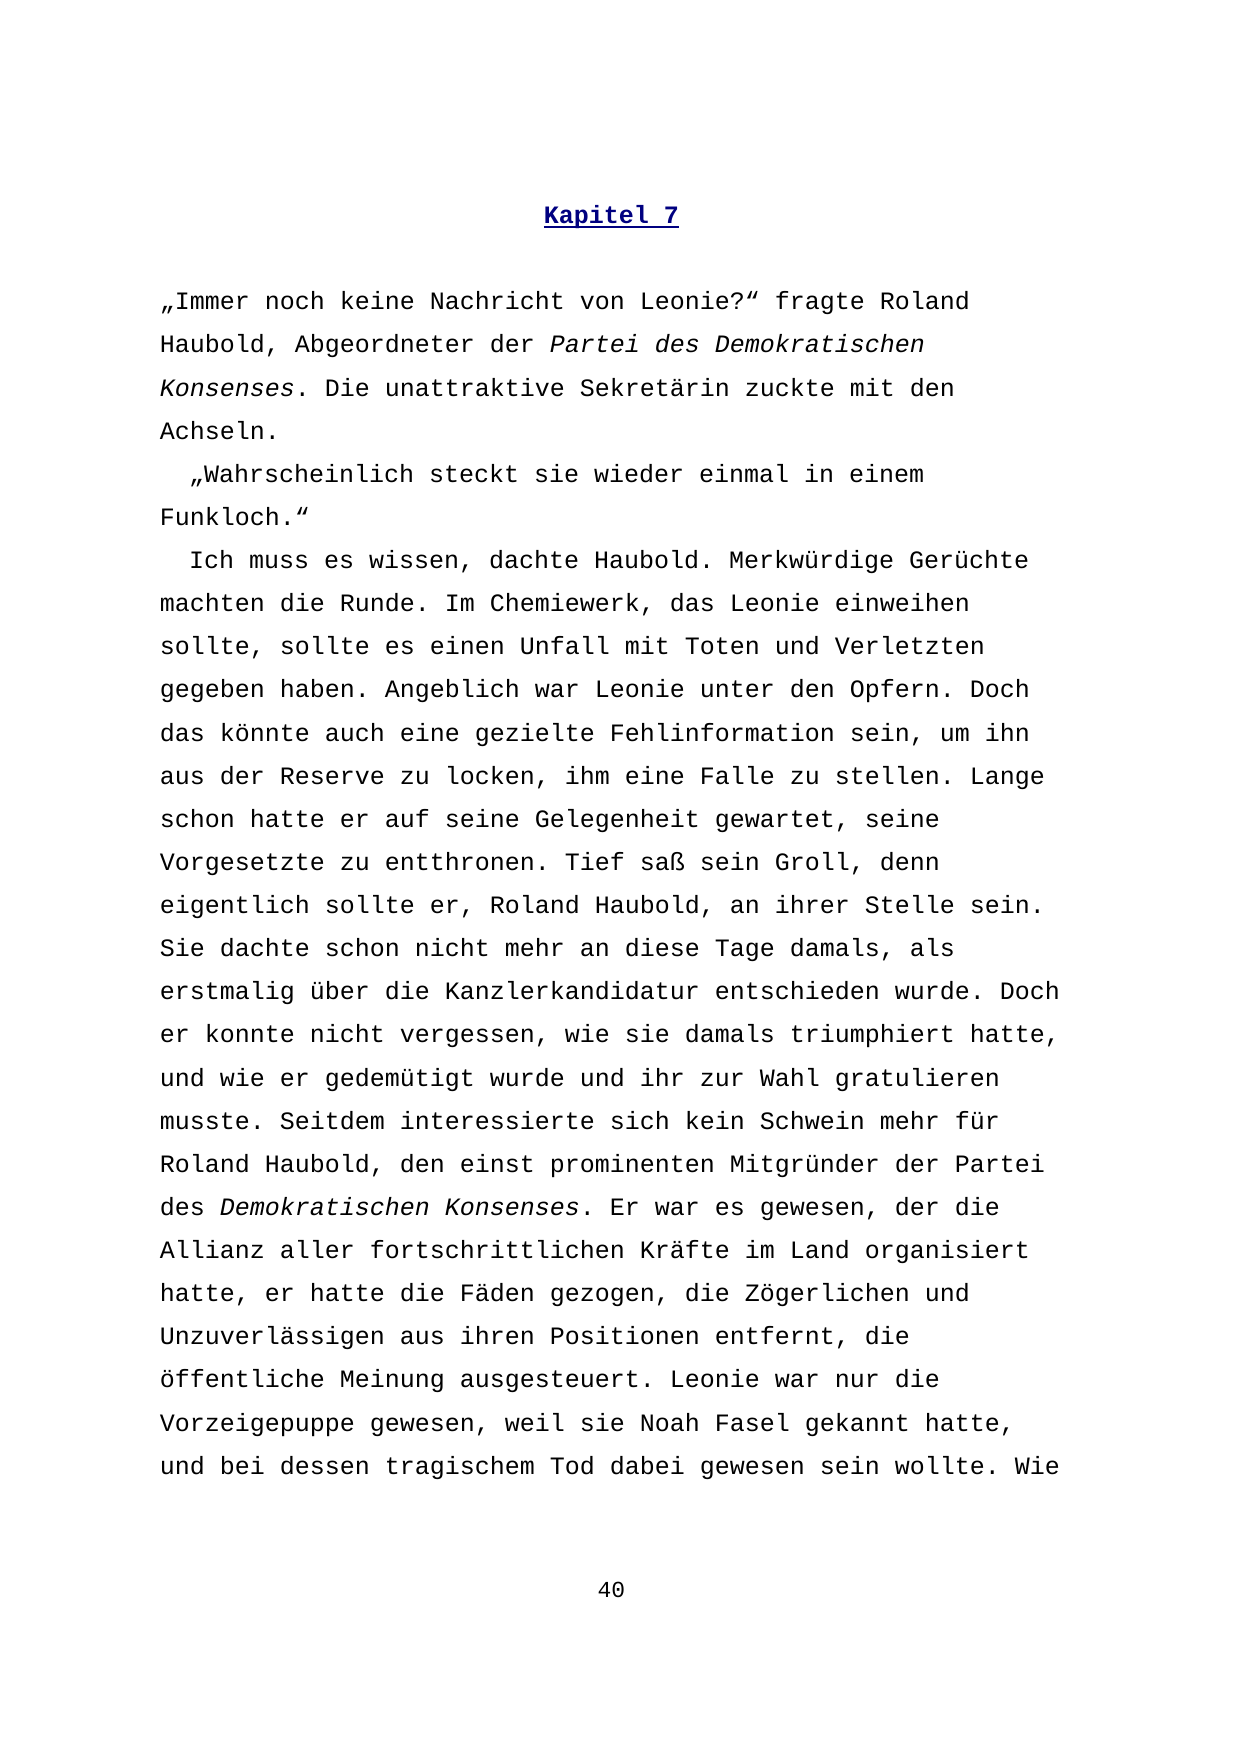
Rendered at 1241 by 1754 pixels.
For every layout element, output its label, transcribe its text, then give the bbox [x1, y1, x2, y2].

text Ich muss es wissen, dachte Haubold. Merkwürdige Gerüchte machten die Runde. Im Chemiewerk, das Leonie einweihen sollte, sollte es einen Unfall mit Toten und Verletzten gegeben haben. Angeblich war Leonie unter den Opfern. Doch das könnte auch eine gezielte Fehlinformation sein, um ihn aus der Reserve zu locken, ihm eine Falle zu stellen. Lange schon hatte er auf seine Gelegenheit gewartet, seine Vorgesetzte zu entthronen. Tief saß sein Groll, denn eigentlich sollte er, Roland Haubold, an ihrer Stelle sein. Sie dachte schon nicht mehr an diese Tage damals, als erstmalig über die Kanzlerkandidatur entschieden wurde. Doch er konnte nicht vergessen, wie sie damals triumphiert hatte, und wie er gedemütigt wurde und ihr zur Wahl gratulieren musste. Seitdem interessierte sich kein Schwein mehr für Roland Haubold, den einst prominenten Mitgründer der Partei des Demokratischen Konsenses. Er war es gewesen, der die Allianz aller fortschrittlichen Kräfte im Land organisiert hatte, er hatte die Fäden gezogen, die Zögerlichen und Unzuverlässigen aus ihren Positionen entfernt, die öffentliche Meinung ausgesteuert. Leonie war nur die Vorzeigepuppe gewesen, weil sie Noah Fasel gekannt hatte, und bei dessen tragischem Tod dabei gewesen sein wollte. Wie [159, 534, 1063, 1483]
text „Immer noch keine Nachricht von Leonie?“ fragte Roland Haubold, Abgeordneter der Partei des Demokratischen Konsenses. Die unattraktive Sekretärin zuckte mit den Achseln. [159, 275, 1063, 448]
text „Wahrscheinlich steckt sie wieder einmal in einem Funkloch.“ [159, 448, 1063, 534]
subtitle Kapitel 7 [159, 189, 1063, 232]
